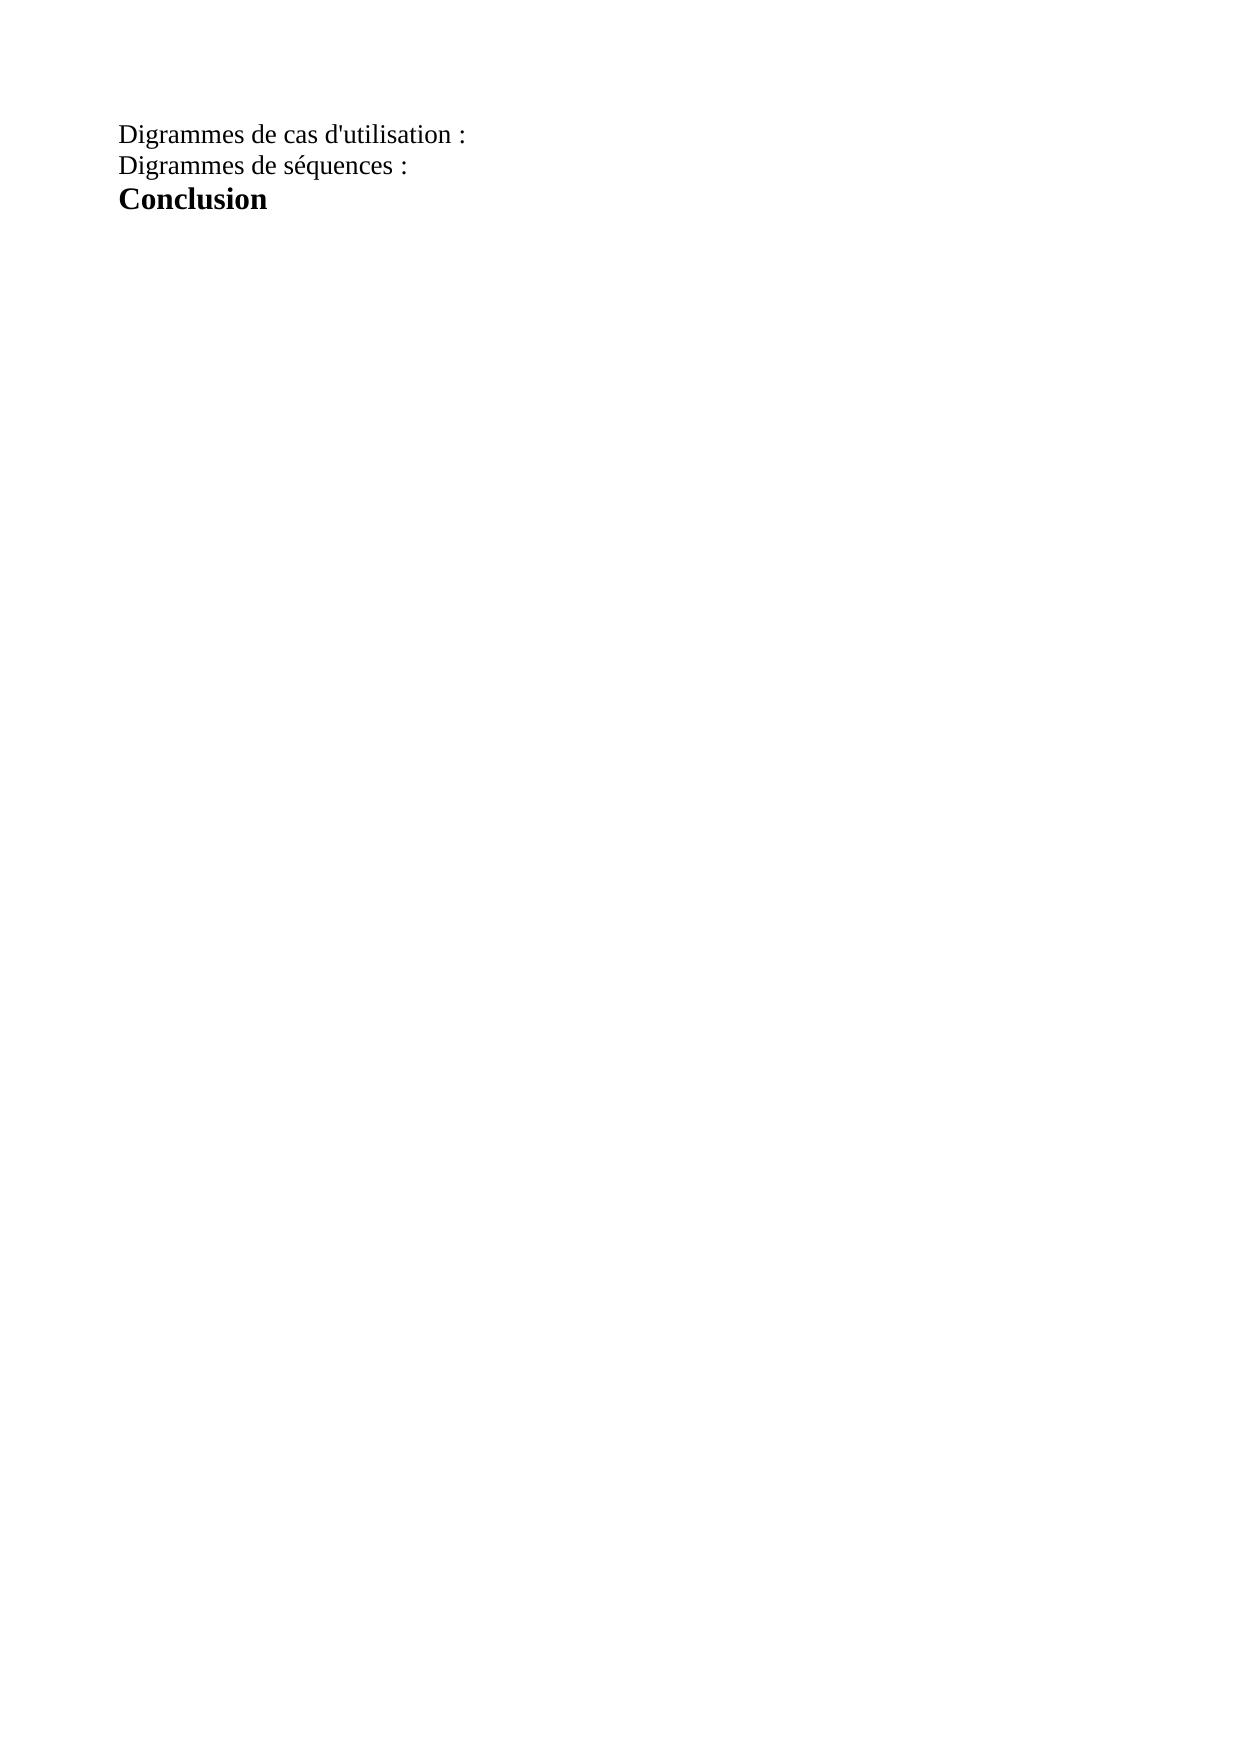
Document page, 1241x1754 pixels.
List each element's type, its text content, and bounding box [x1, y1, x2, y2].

text Digrammes de cas d'utilisation : [118, 118, 1122, 149]
list Conclusion [81, 180, 1122, 216]
text Digrammes de séquences : [118, 149, 1122, 180]
